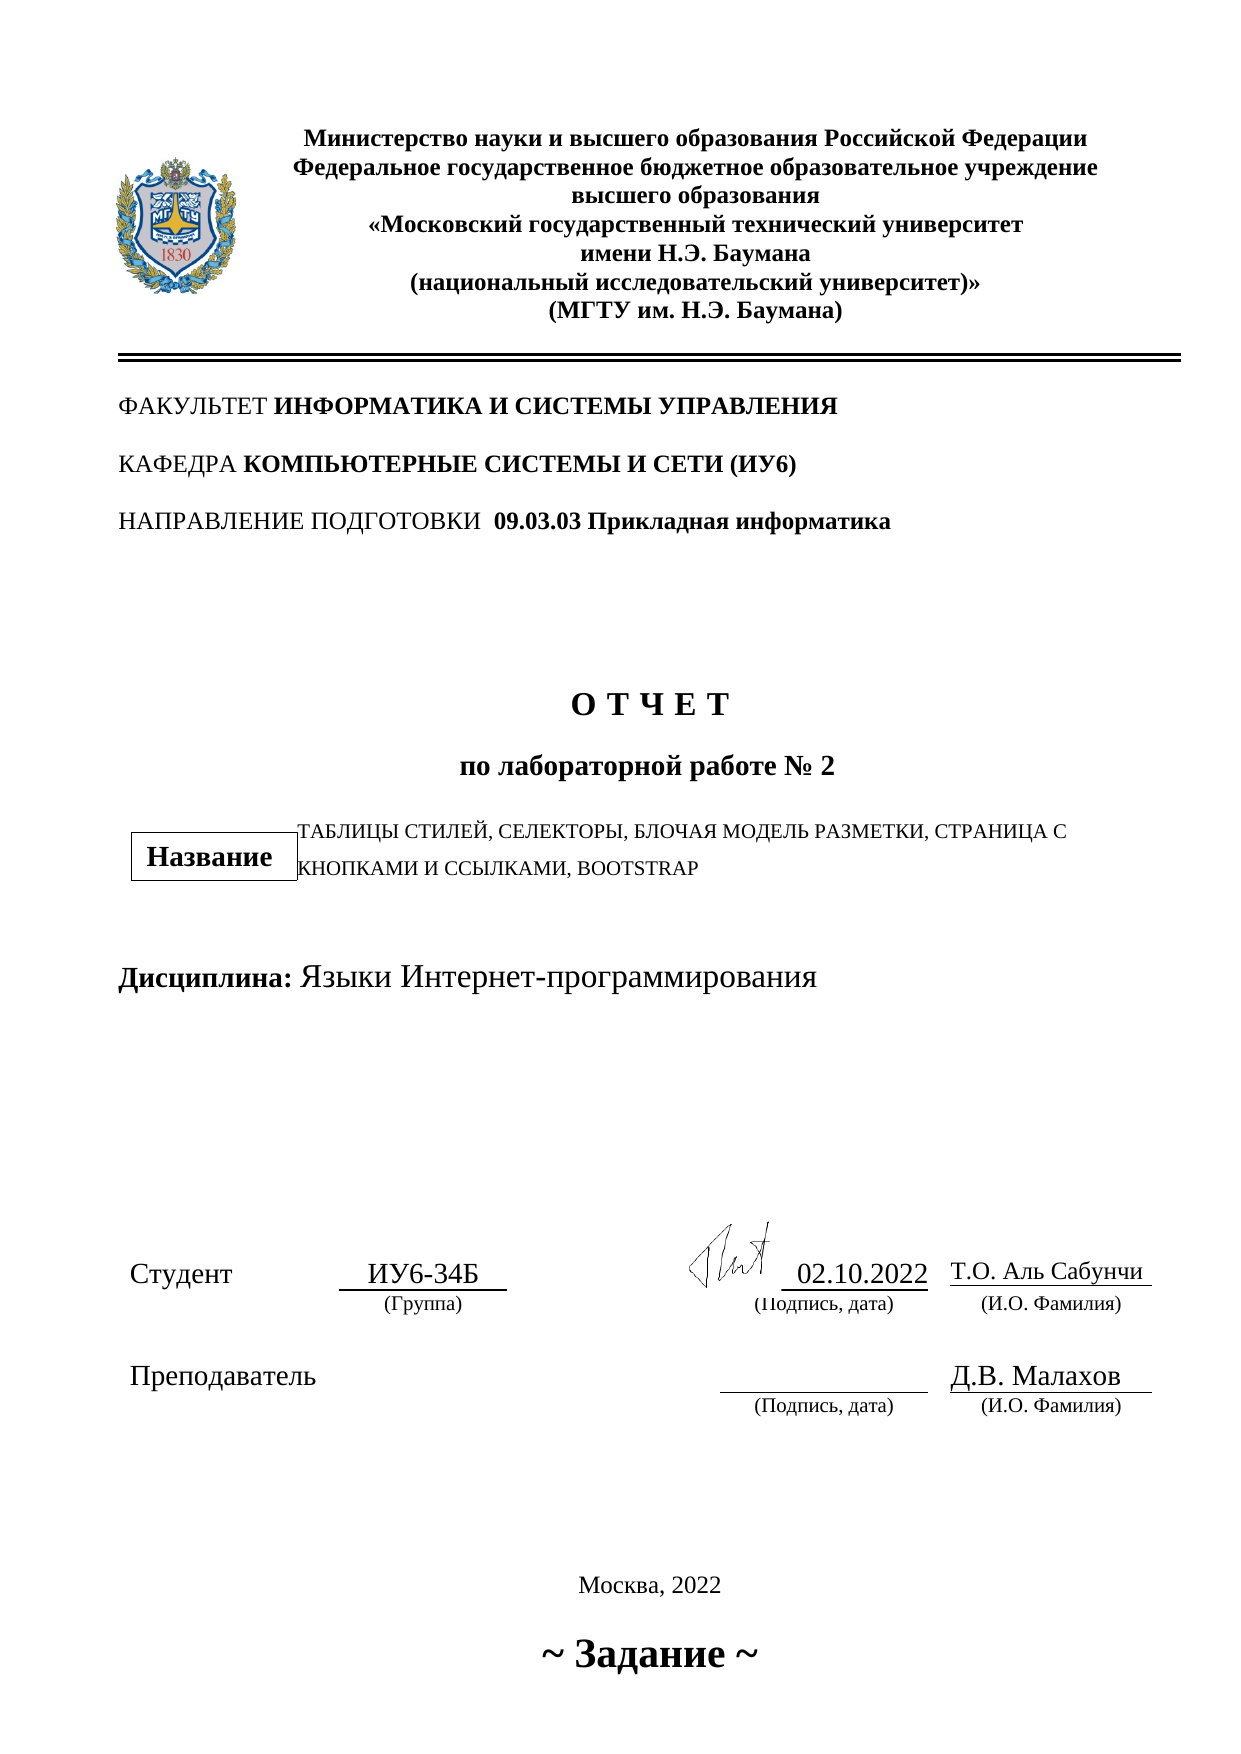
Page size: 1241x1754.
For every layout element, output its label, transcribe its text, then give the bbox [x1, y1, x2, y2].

table_cell (И.О. Фамилия) [939, 1291, 1163, 1324]
table_header по лабораторной работе № 2 [354, 748, 846, 795]
table_cell (Подпись, дата) [709, 1393, 939, 1427]
table_cell [709, 1325, 939, 1358]
table_cell [328, 1325, 519, 1358]
table_cell [118, 1291, 328, 1324]
table_header [519, 1256, 673, 1291]
table_header ИУ6-34Б [328, 1256, 519, 1291]
table_cell [328, 1358, 519, 1393]
table_header [107, 123, 254, 324]
table_cell [519, 1358, 709, 1393]
table_cell [118, 1393, 328, 1427]
table_cell (Подпись, дата) [709, 1291, 939, 1324]
table_cell Д.В. Малахов [939, 1358, 1163, 1393]
table_cell [939, 1325, 1163, 1358]
table_cell [709, 1358, 939, 1393]
text Москва, 2022 [118, 1571, 1181, 1599]
table_header Т.О. Аль Сабунчи [939, 1256, 1163, 1291]
subtitle Дисциплина: Языки Интернет-программирования [118, 956, 1181, 994]
text ~ Задание ~ [118, 1628, 1181, 1676]
table_cell (Группа) [328, 1291, 519, 1324]
text ФАКУЛЬТЕТ Информатика и системы управления [118, 391, 1181, 420]
table_header Студент [118, 1256, 328, 1291]
table_header 02.10.2022 [782, 1256, 939, 1291]
text НАПРАВЛЕНИЕ ПОДГОТОВКИ 09.03.03 Прикладная информатика [118, 506, 1181, 535]
table_cell [118, 1325, 328, 1358]
table_cell [328, 1393, 519, 1427]
text КАФЕДРА Компьютерные системы и сети (ИУ6) [118, 449, 1181, 477]
table_cell (И.О. Фамилия) [939, 1393, 1163, 1427]
text Название: [146, 839, 282, 873]
table_cell [519, 1325, 709, 1358]
table_cell [519, 1291, 709, 1324]
table_cell [519, 1393, 709, 1427]
table_cell Преподаватель [118, 1358, 328, 1393]
text ТАБЛИЦЫ СТИЛЕЙ, СЕЛЕКТОРЫ, БЛОЧАЯ МОДЕЛЬ РАЗМЕТКИ, СТРАНИЦА С КНОПКАМИ И ССЫЛКАМИ, BOOTSTRAP [118, 819, 1181, 879]
table_header Министерство науки и высшего образования Российской Федерации Федеральное государственное бюджетное образовательное учреждение высшего образования «Московский государственный технический университет имени Н.Э. Баумана (национальный исследовательский университет)» (МГТУ им. Н.Э. Баумана) [254, 123, 1137, 324]
text Отчет [118, 684, 1181, 723]
